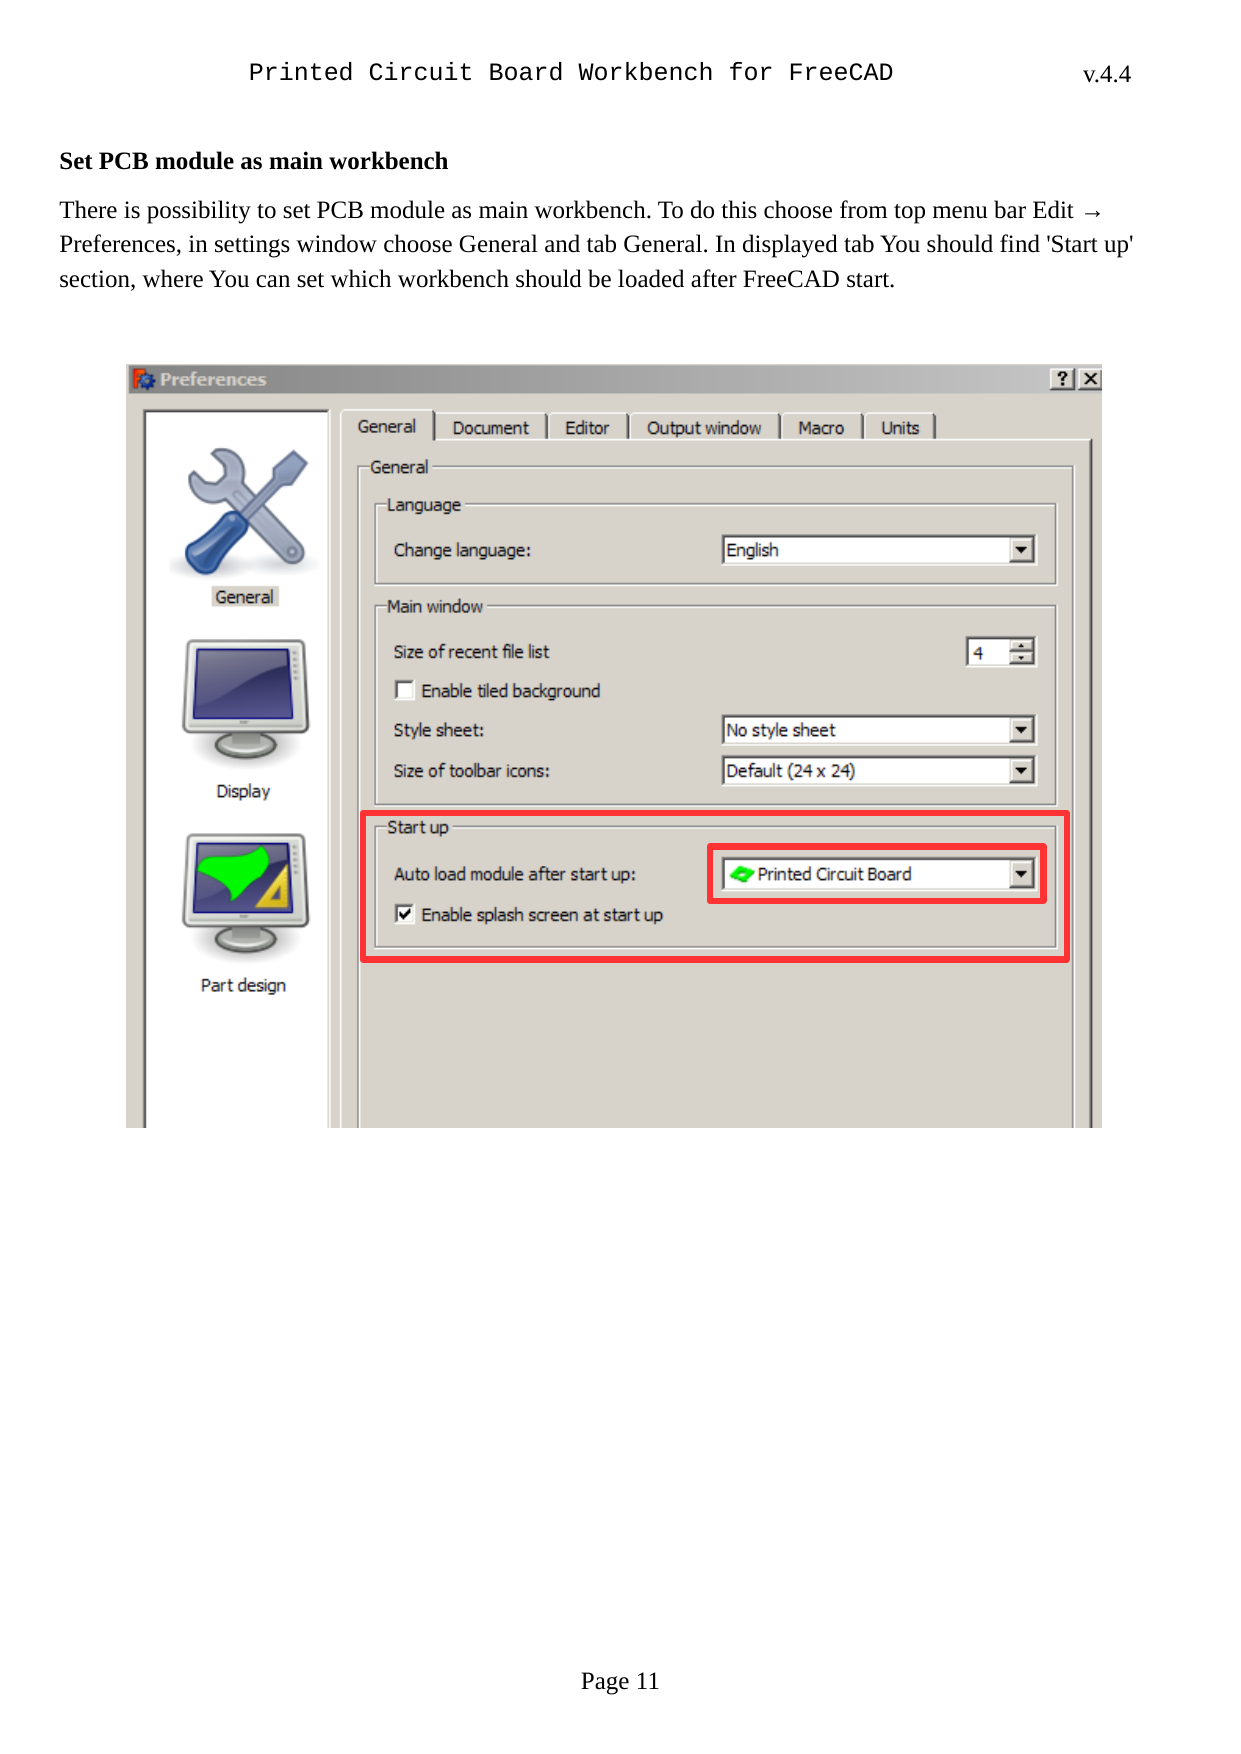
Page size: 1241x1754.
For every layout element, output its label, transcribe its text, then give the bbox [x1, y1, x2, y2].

text There is possibility to set PCB module as main workbench. To do this choose from top menu bar Edit → Preferences, in settings window choose General and tab General. In displayed tab You should find 'Start up' section, where You can set which workbench should be loaded after FreeCAD start. [59, 195, 1181, 293]
subtitle Set PCB module as main workbench [59, 146, 1181, 175]
picture [126, 364, 1102, 1128]
